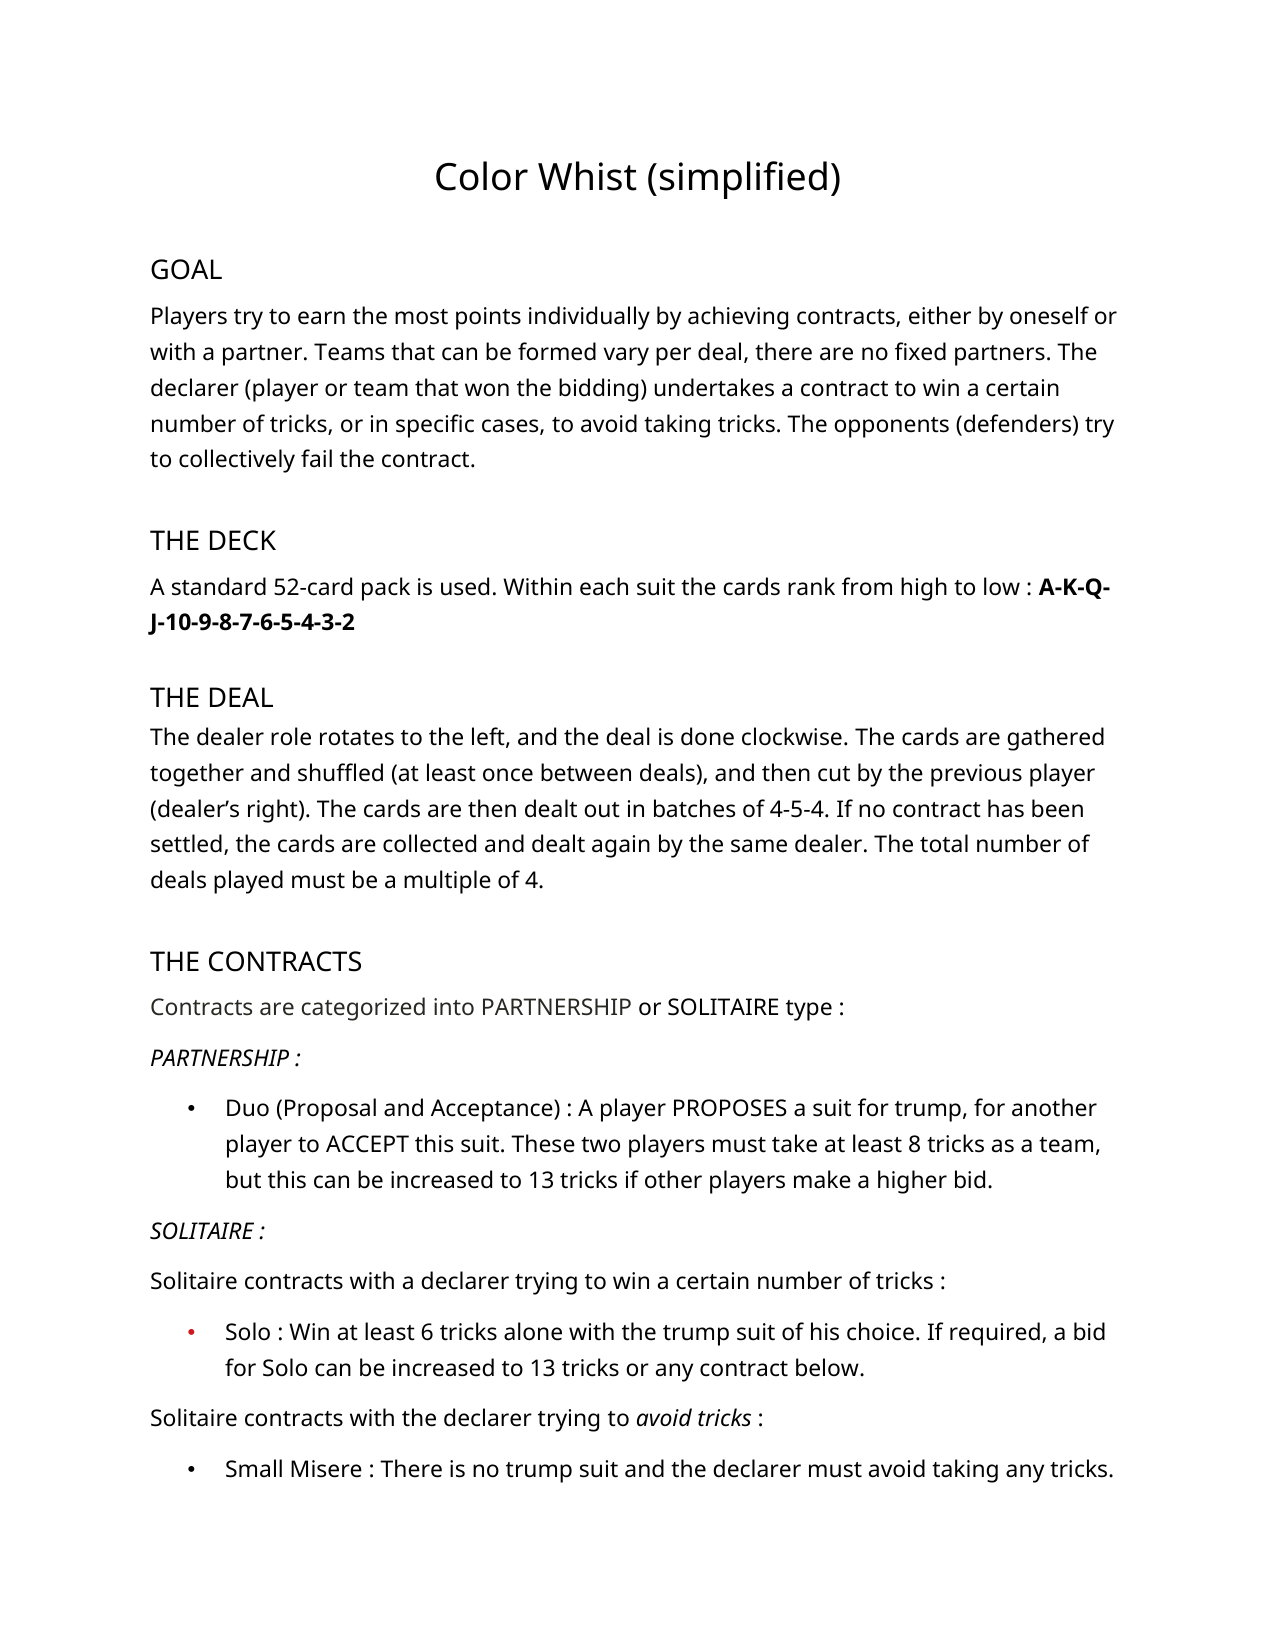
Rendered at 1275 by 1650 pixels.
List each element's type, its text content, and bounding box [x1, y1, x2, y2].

text The dealer role rotates to the left, and the deal is done clockwise. The cards are gathered together and shuffled (at least once between deals), and then cut by the previous player (dealer’s right). The cards are then dealt out in batches of 4-5-4. If no contract has been settled, the cards are collected and dealt again by the same dealer. The total number of deals played must be a multiple of 4. [150, 721, 1125, 896]
text Contracts are categorized into PARTNERSHIP or SOLITAIRE type : [150, 991, 1125, 1023]
subtitle THE CONTRACTS [150, 942, 1125, 979]
list Duo (Proposal and Acceptance) : A player PROPOSES a suit for trump, for another player to ACCEPT this suit. These two players must take at least 8 tricks as a team, but this can be increased to 13 tricks if other players make a higher bid. [187, 1092, 1125, 1196]
list Small Misere : There is no trump suit and the declarer must avoid taking any tricks. [187, 1453, 1125, 1484]
text SOLITAIRE : [150, 1215, 1125, 1246]
text A standard 52-card pack is used. Within each suit the cards rank from high to low : A-K-Q-J-10-9-8-7-6-5-4-3-2 [150, 570, 1125, 638]
text Solitaire contracts with a declarer trying to win a certain number of tricks : [150, 1265, 1125, 1297]
subtitle GOAL [150, 250, 1125, 287]
text Solitaire contracts with the declarer trying to avoid tricks : [150, 1402, 1125, 1433]
text THE DEAL [150, 678, 1125, 715]
list Solo : Win at least 6 tricks alone with the trump suit of his choice. If required, a bid for Solo can be increased to 13 tricks or any contract below. [187, 1316, 1125, 1383]
text Color Whist (simplified) [150, 150, 1125, 201]
text Players try to earn the most points individually by achieving contracts, either by oneself or with a partner. Teams that can be formed vary per deal, there are no fixed partners. The declarer (player or team that won the bidding) undertakes a contract to win a certain number of tricks, or in specific cases, to avoid taking tricks. The opponents (defenders) try to collectively fail the contract. [150, 300, 1125, 475]
text PARTNERSHIP : [150, 1042, 1125, 1073]
subtitle THE DECK [150, 521, 1125, 558]
